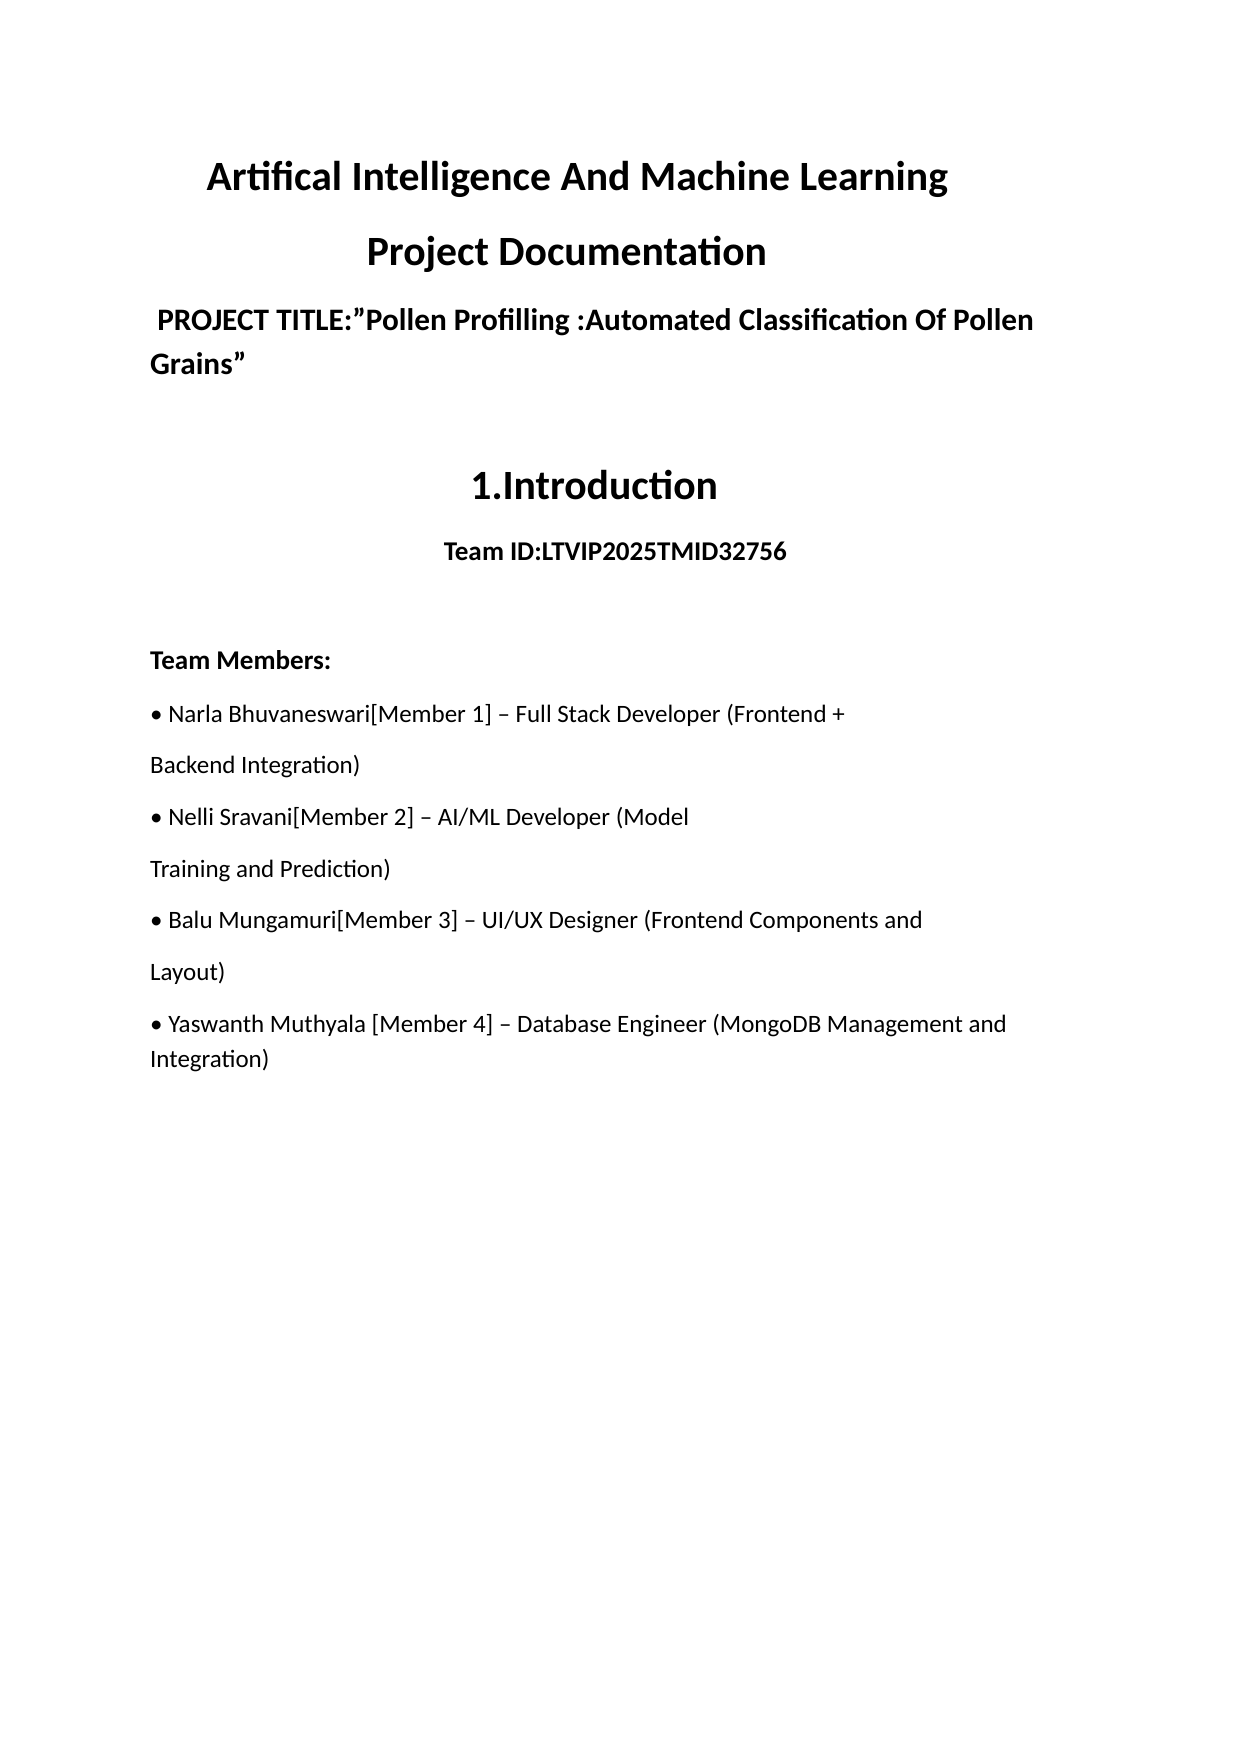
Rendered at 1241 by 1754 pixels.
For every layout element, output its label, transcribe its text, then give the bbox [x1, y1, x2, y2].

text PROJECT TITLE:”Pollen Profilling :Automated Classification Of Pollen Grains” [150, 300, 1090, 382]
text • Nelli Sravani[Member 2] – AI/ML Developer (Model [150, 801, 1090, 832]
text Project Documentation [150, 225, 1090, 276]
text • Yaswanth Muthyala [Member 4] – Database Engineer (MongoDB Management and Integration) [150, 1008, 1090, 1073]
text Layout) [150, 956, 1090, 987]
text Training and Prediction) [150, 853, 1090, 883]
text • Narla Bhuvaneswari[Member 1] – Full Stack Developer (Frontend + [150, 698, 1090, 728]
text Artifical Intelligence And Machine Learning [150, 150, 1090, 201]
text Backend Integration) [150, 749, 1090, 780]
text • Balu Mungamuri[Member 3] – UI/UX Designer (Frontend Components and [150, 904, 1090, 935]
text 1.Introduction [150, 459, 1090, 510]
text Team Members: [150, 643, 1090, 676]
text Team ID:LTVIP2025TMID32756 [150, 534, 1090, 567]
